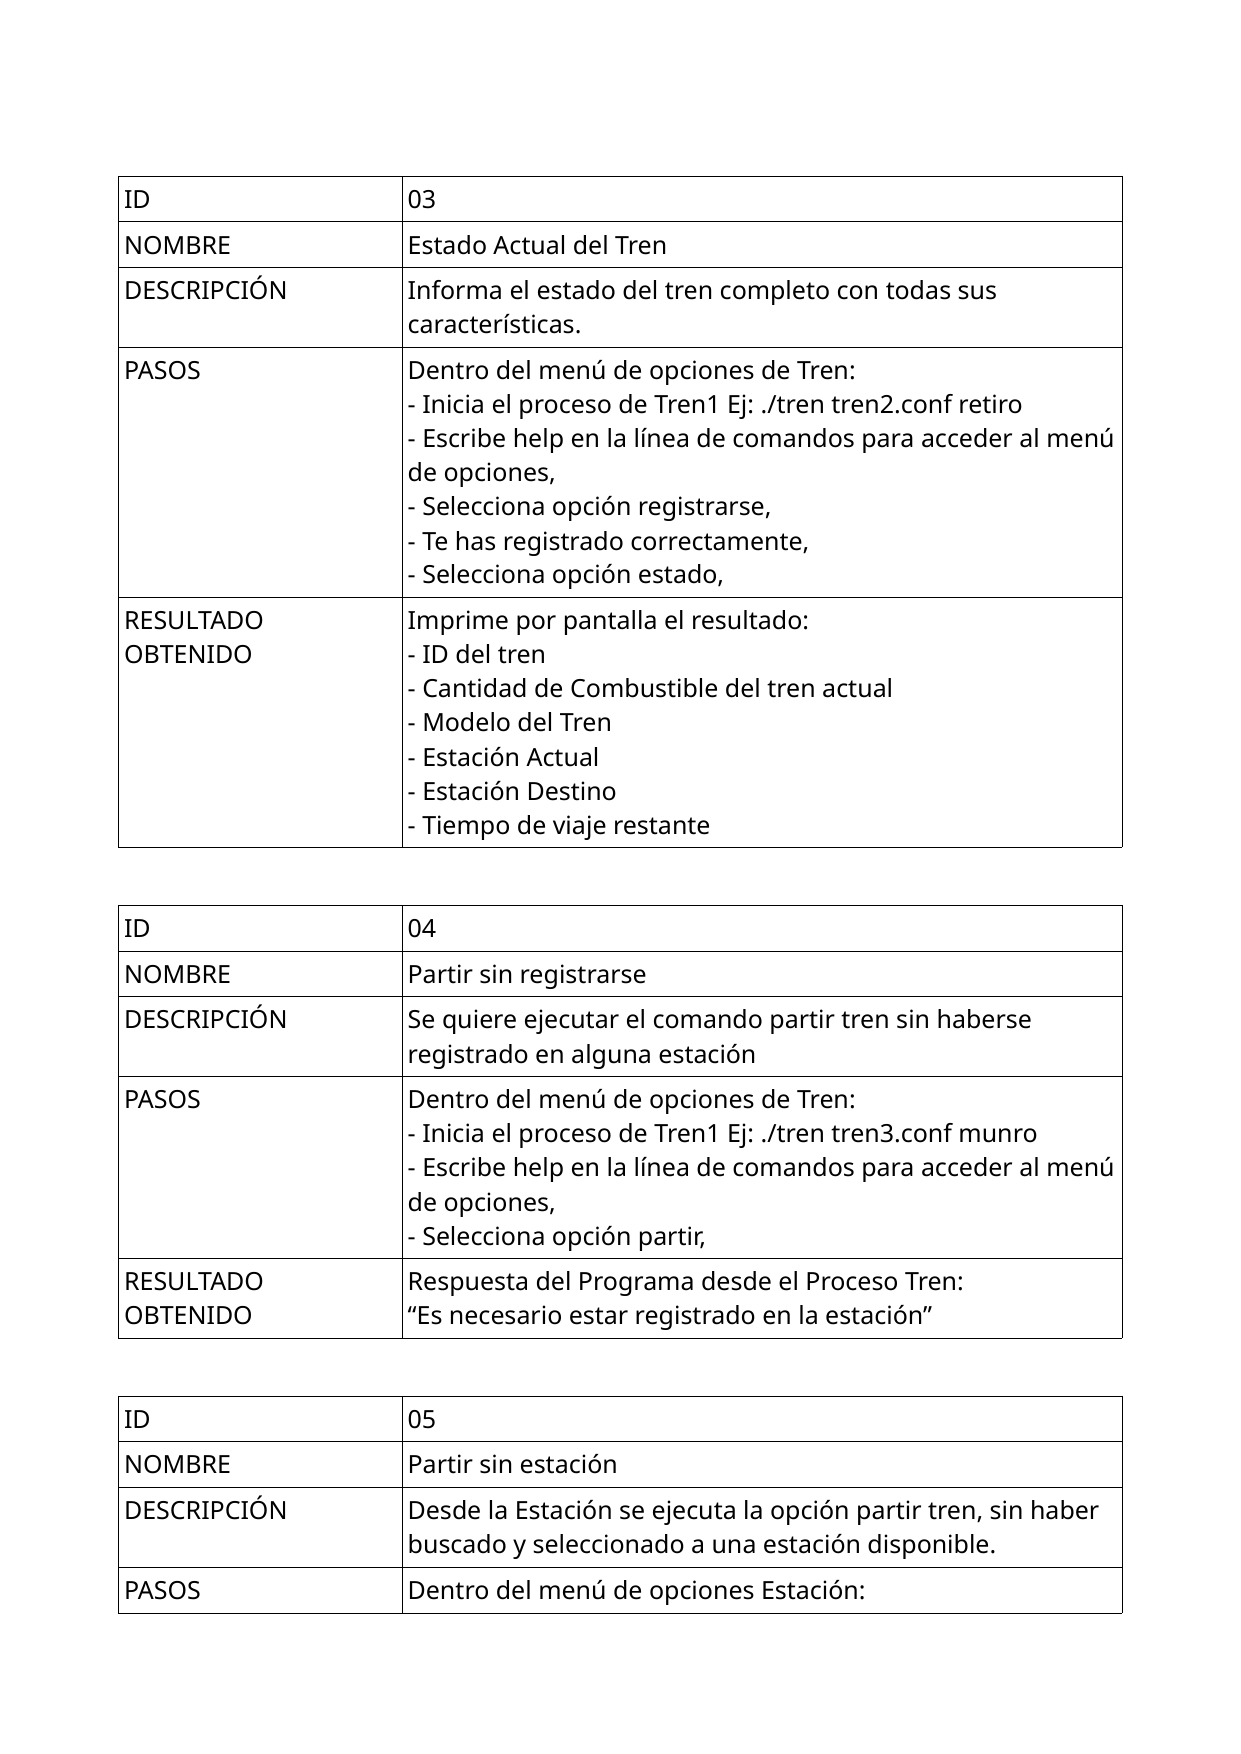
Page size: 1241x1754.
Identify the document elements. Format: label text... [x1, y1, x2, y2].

table_header 03 [403, 177, 1122, 221]
table_cell Informa el estado del tren completo con todas sus características. [403, 268, 1122, 347]
table_cell Estado Actual del Tren [403, 222, 1122, 267]
table_cell PASOS [119, 348, 402, 597]
table_cell Partir sin estación [403, 1442, 1122, 1487]
table_header 04 [403, 906, 1122, 951]
table_header ID [119, 906, 402, 951]
table_cell Dentro del menú de opciones de Tren: - Inicia el proceso de Tren1 Ej: ./tren tren2.conf retiro - Escribe help en la línea de comandos para acceder al menú de opciones, - Selecciona opción registrarse, - Te has registrado correctamente, - Selecciona opción estado, [403, 348, 1122, 597]
table_header 05 [403, 1397, 1122, 1441]
table_cell NOMBRE [119, 952, 402, 996]
table_cell NOMBRE [119, 222, 402, 267]
table_cell DESCRIPCIÓN [119, 268, 402, 347]
table_cell NOMBRE [119, 1442, 402, 1487]
table_header ID [119, 1397, 402, 1441]
table_cell Dentro del menú de opciones de Tren: - Inicia el proceso de Tren1 Ej: ./tren tren3.conf munro - Escribe help en la línea de comandos para acceder al menú de opciones, - Selecciona opción partir, [403, 1077, 1122, 1258]
table_cell PASOS [119, 1077, 402, 1258]
table_cell Imprime por pantalla el resultado: - ID del tren - Cantidad de Combustible del tren actual - Modelo del Tren - Estación Actual - Estación Destino - Tiempo de viaje restante [403, 598, 1122, 847]
table_cell Desde la Estación se ejecuta la opción partir tren, sin haber buscado y seleccionado a una estación disponible. [403, 1488, 1122, 1567]
table_cell DESCRIPCIÓN [119, 997, 402, 1076]
table_cell Partir sin registrarse [403, 952, 1122, 996]
table_cell PASOS [119, 1568, 402, 1612]
table_cell Dentro del menú de opciones Estación: [403, 1568, 1122, 1612]
table_cell RESULTADO OBTENIDO [119, 1259, 402, 1338]
table_cell Se quiere ejecutar el comando partir tren sin haberse registrado en alguna estación [403, 997, 1122, 1076]
table_header ID [119, 177, 402, 221]
table_cell Respuesta del Programa desde el Proceso Tren: “Es necesario estar registrado en la estación” [403, 1259, 1122, 1338]
table_cell DESCRIPCIÓN [119, 1488, 402, 1567]
table_cell RESULTADO OBTENIDO [119, 598, 402, 847]
